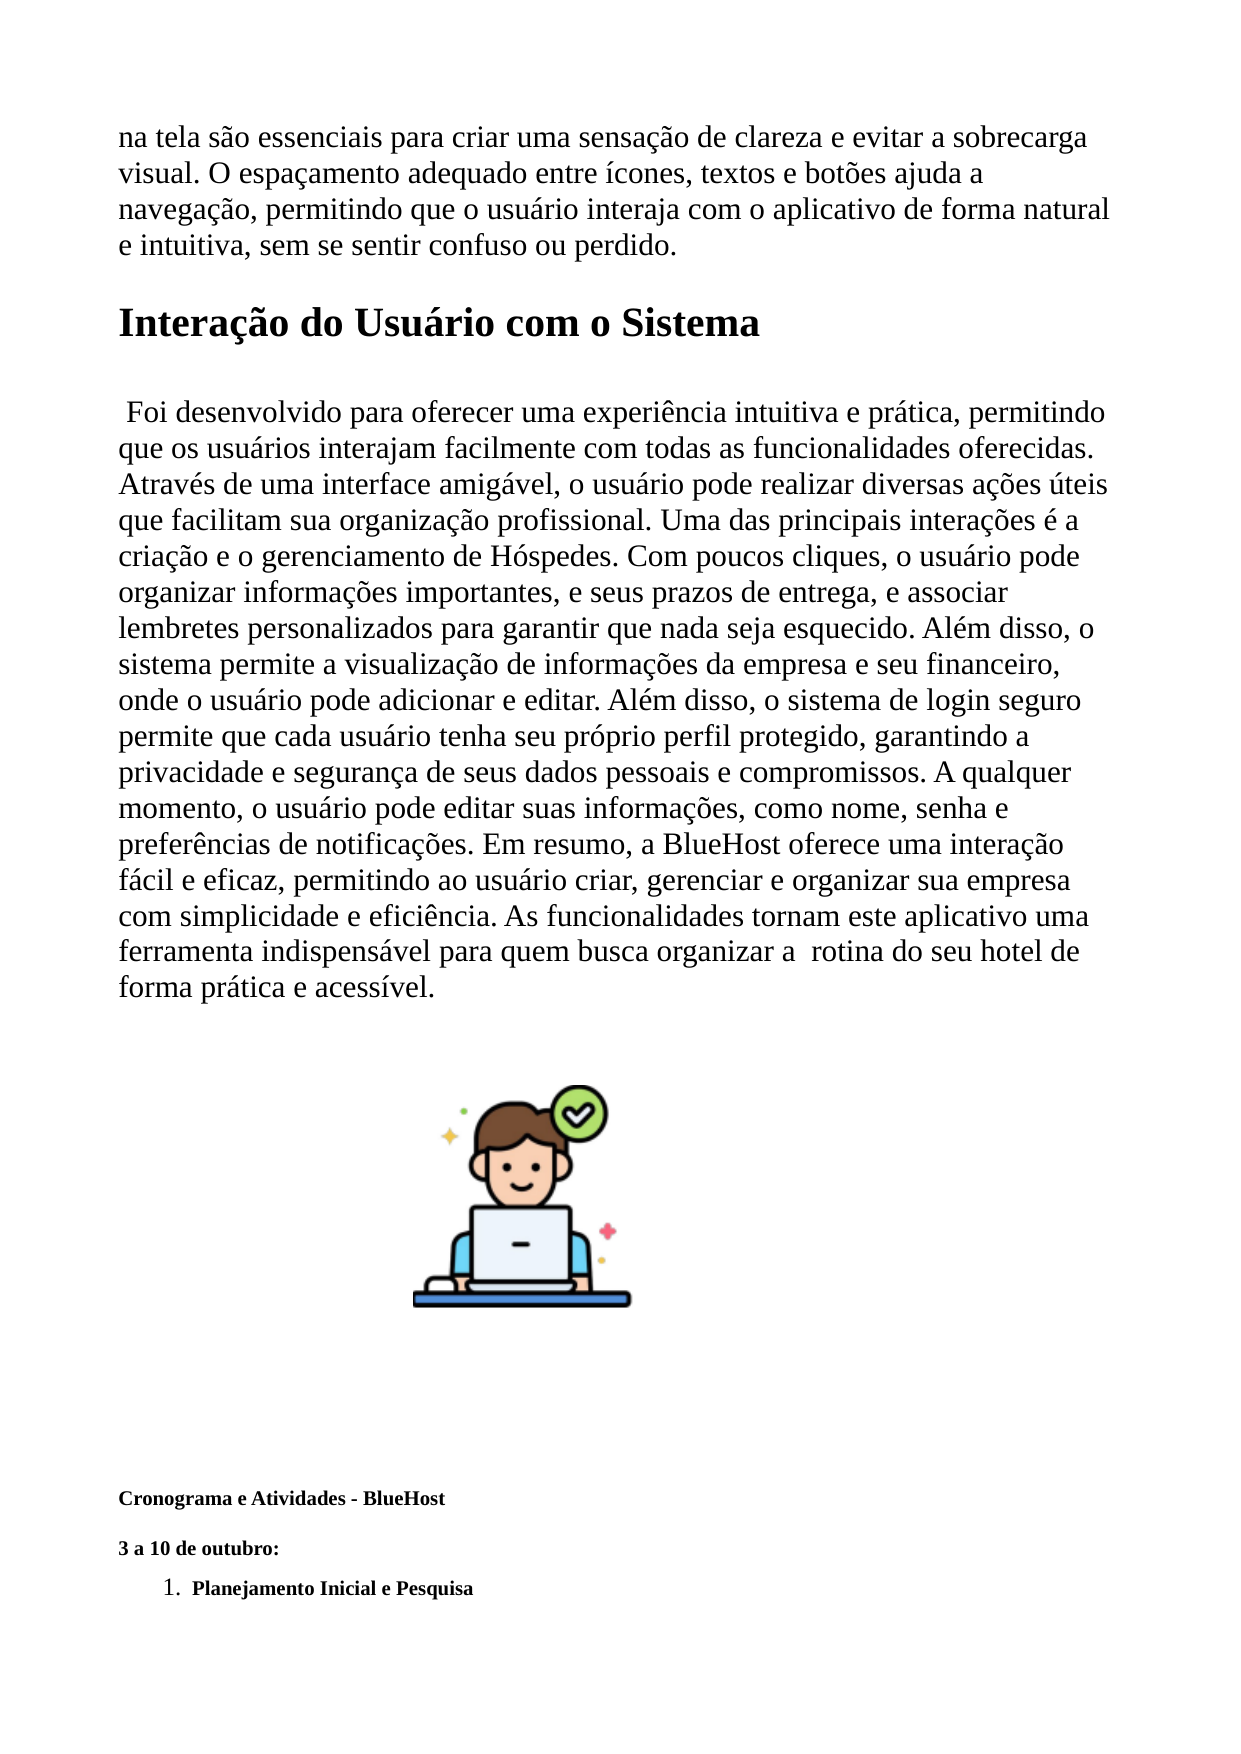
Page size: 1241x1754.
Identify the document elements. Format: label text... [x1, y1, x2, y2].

subtitle 3 a 10 de outubro: [118, 1535, 1122, 1559]
subtitle Cronograma e Atividades - BlueHost [118, 1486, 1122, 1510]
text na tela são essenciais para criar uma sensação de clareza e evitar a sobrecarga visual. O espaçamento adequado entre ícones, textos e botões ajuda a navegação, permitindo que o usuário interaja com o aplicativo de forma natural e intuitiva, sem se sentir confuso ou perdido. [118, 118, 1122, 262]
text Foi desenvolvido para oferecer uma experiência intuitiva e prática, permitindo que os usuários interajam facilmente com todas as funcionalidades oferecidas. Através de uma interface amigável, o usuário pode realizar diversas ações úteis que facilitam sua organização profissional. Uma das principais interações é a criação e o gerenciamento de Hóspedes. Com poucos cliques, o usuário pode organizar informações importantes, e seus prazos de entrega, e associar lembretes personalizados para garantir que nada seja esquecido. Além disso, o sistema permite a visualização de informações da empresa e seu financeiro, onde o usuário pode adicionar e editar. Além disso, o sistema de login seguro permite que cada usuário tenha seu próprio perfil protegido, garantindo a privacidade e segurança de seus dados pessoais e compromissos. A qualquer momento, o usuário pode editar suas informações, como nome, senha e preferências de notificações. Em resumo, a BlueHost oferece uma interação fácil e eficaz, permitindo ao usuário criar, gerenciar e organizar sua empresa com simplicidade e eficiência. As funcionalidades tornam este aplicativo uma ferramenta indispensável para quem busca organizar a rotina do seu hotel de forma prática e acessível. [118, 394, 1122, 1004]
picture [413, 1085, 634, 1311]
text Interação do Usuário com o Sistema [118, 298, 1122, 346]
list Planejamento Inicial e Pesquisa [162, 1572, 1122, 1601]
